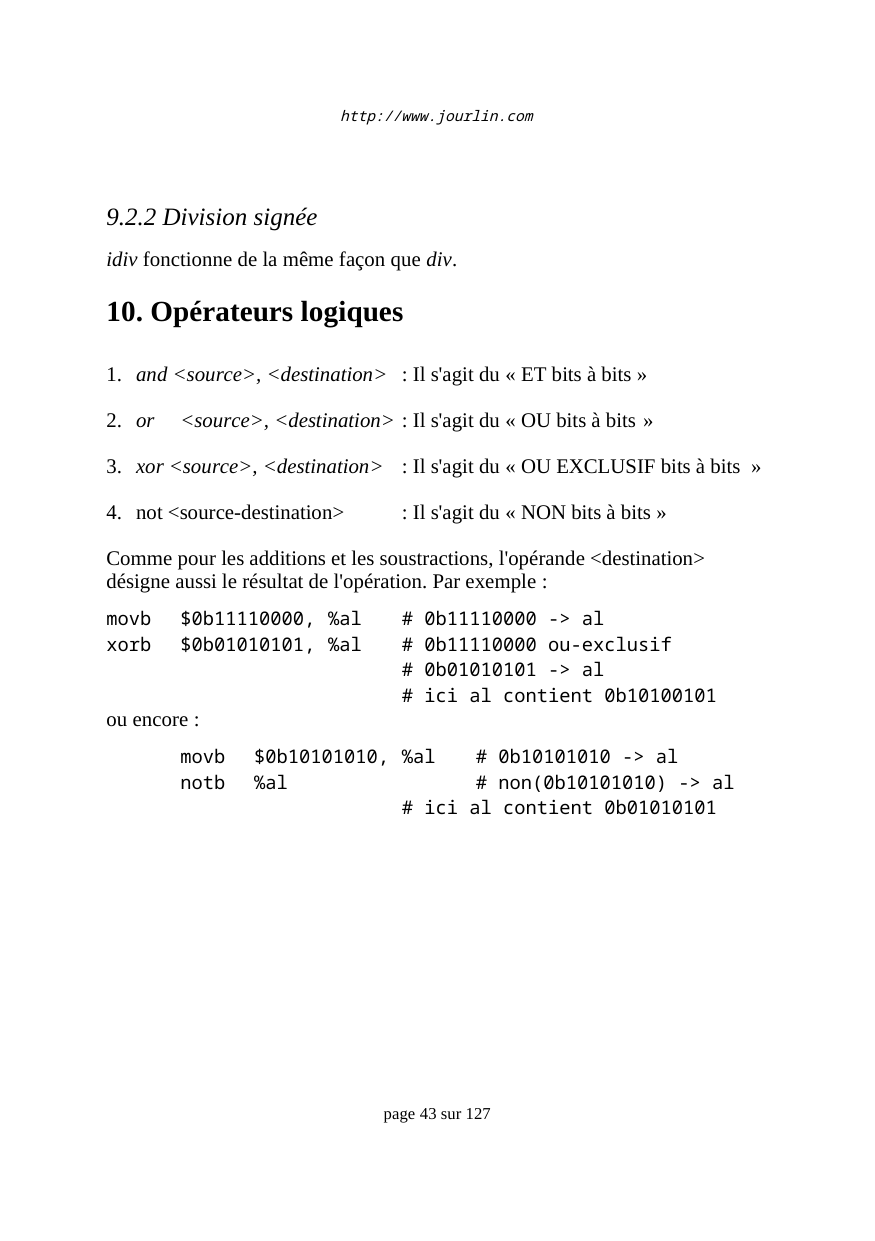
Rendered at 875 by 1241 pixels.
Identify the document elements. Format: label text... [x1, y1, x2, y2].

text Comme pour les additions et les soustractions, l'opérande <destination> désigne aussi le résultat de l'opération. Par exemple : [106, 536, 768, 593]
list and <source>, <destination> : Il s'agit du « ET bits à bits » [106, 340, 768, 386]
text notb %al # non(0b10101010) -> al [106, 769, 768, 794]
subtitle 9.2.2 Division signée [106, 203, 768, 231]
subtitle 10. Opérateurs logiques [106, 296, 768, 328]
text [106, 156, 768, 178]
text ou encore : [106, 707, 768, 731]
list not <source-destination> : Il s'agit du « NON bits à bits » [106, 490, 768, 524]
text movb $0b11110000, %al # 0b11110000 -> al [106, 605, 768, 631]
text # 0b01010101 -> al [106, 656, 768, 682]
list or <source>, <destination> : Il s'agit du « OU bits à bits » [106, 398, 768, 432]
text # ici al contient 0b10100101 [106, 682, 768, 707]
text idiv fonctionne de la même façon que div. [106, 244, 768, 271]
text movb $0b10101010, %al # 0b10101010 -> al [106, 743, 768, 769]
text xorb $0b01010101, %al # 0b11110000 ou-exclusif [106, 631, 768, 656]
text # ici al contient 0b01010101 [106, 794, 768, 820]
list xor <source>, <destination> : Il s'agit du « OU EXCLUSIF bits à bits » [106, 444, 768, 478]
